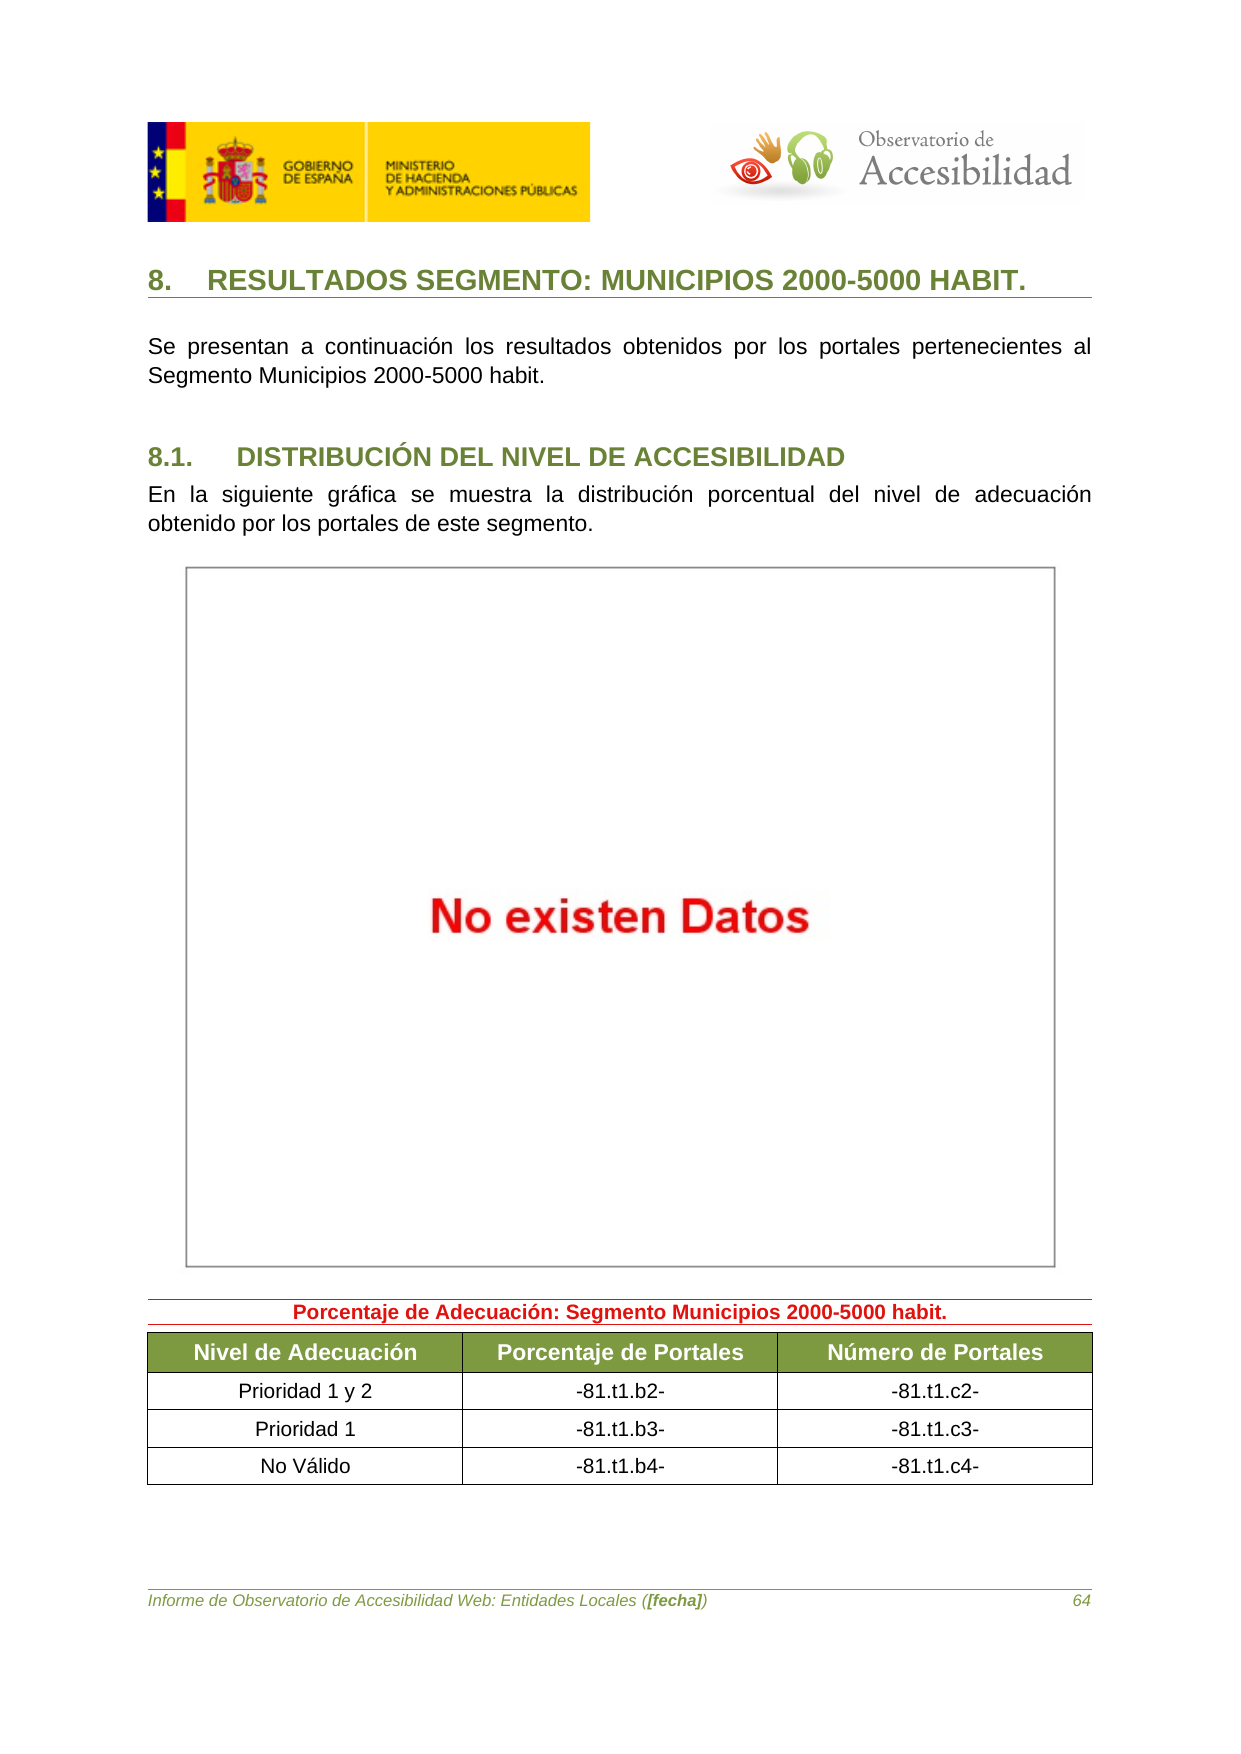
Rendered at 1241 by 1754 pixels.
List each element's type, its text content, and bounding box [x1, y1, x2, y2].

text Se presentan a continuación los resultados obtenidos por los portales pertenecientes al Segmento Municipios 2000-5000 habit. [148, 333, 1092, 388]
table_cell Prioridad 1 [148, 1410, 462, 1447]
list Distribución del nivel de accesibilidad [148, 441, 1092, 472]
table_header Nivel de Adecuación [148, 1333, 462, 1372]
table_cell -81.t1.b2- [463, 1373, 777, 1409]
picture [710, 122, 1086, 205]
table_cell -81.t1.b4- [463, 1448, 777, 1484]
text En la siguiente gráfica se muestra la distribución porcentual del nivel de adecuación obtenido por los portales de este segmento. [148, 481, 1092, 537]
table_cell -81.t1.c3- [778, 1410, 1092, 1447]
table_cell -81.t1.b3- [463, 1410, 777, 1447]
table_cell Prioridad 1 y 2 [148, 1373, 462, 1409]
text Porcentaje de Adecuación: Segmento Municipios 2000-5000 habit. [148, 1300, 1092, 1324]
table_cell No Válido [148, 1448, 462, 1484]
table_header Porcentaje de Portales [463, 1333, 777, 1372]
picture [178, 564, 1062, 1274]
picture [147, 122, 591, 222]
table_cell -81.t1.c2- [778, 1373, 1092, 1409]
table_cell -81.t1.c4- [778, 1448, 1092, 1484]
table_header Número de Portales [778, 1333, 1092, 1372]
list Resultados Segmento: Municipios 2000-5000 habit. [148, 263, 1092, 297]
